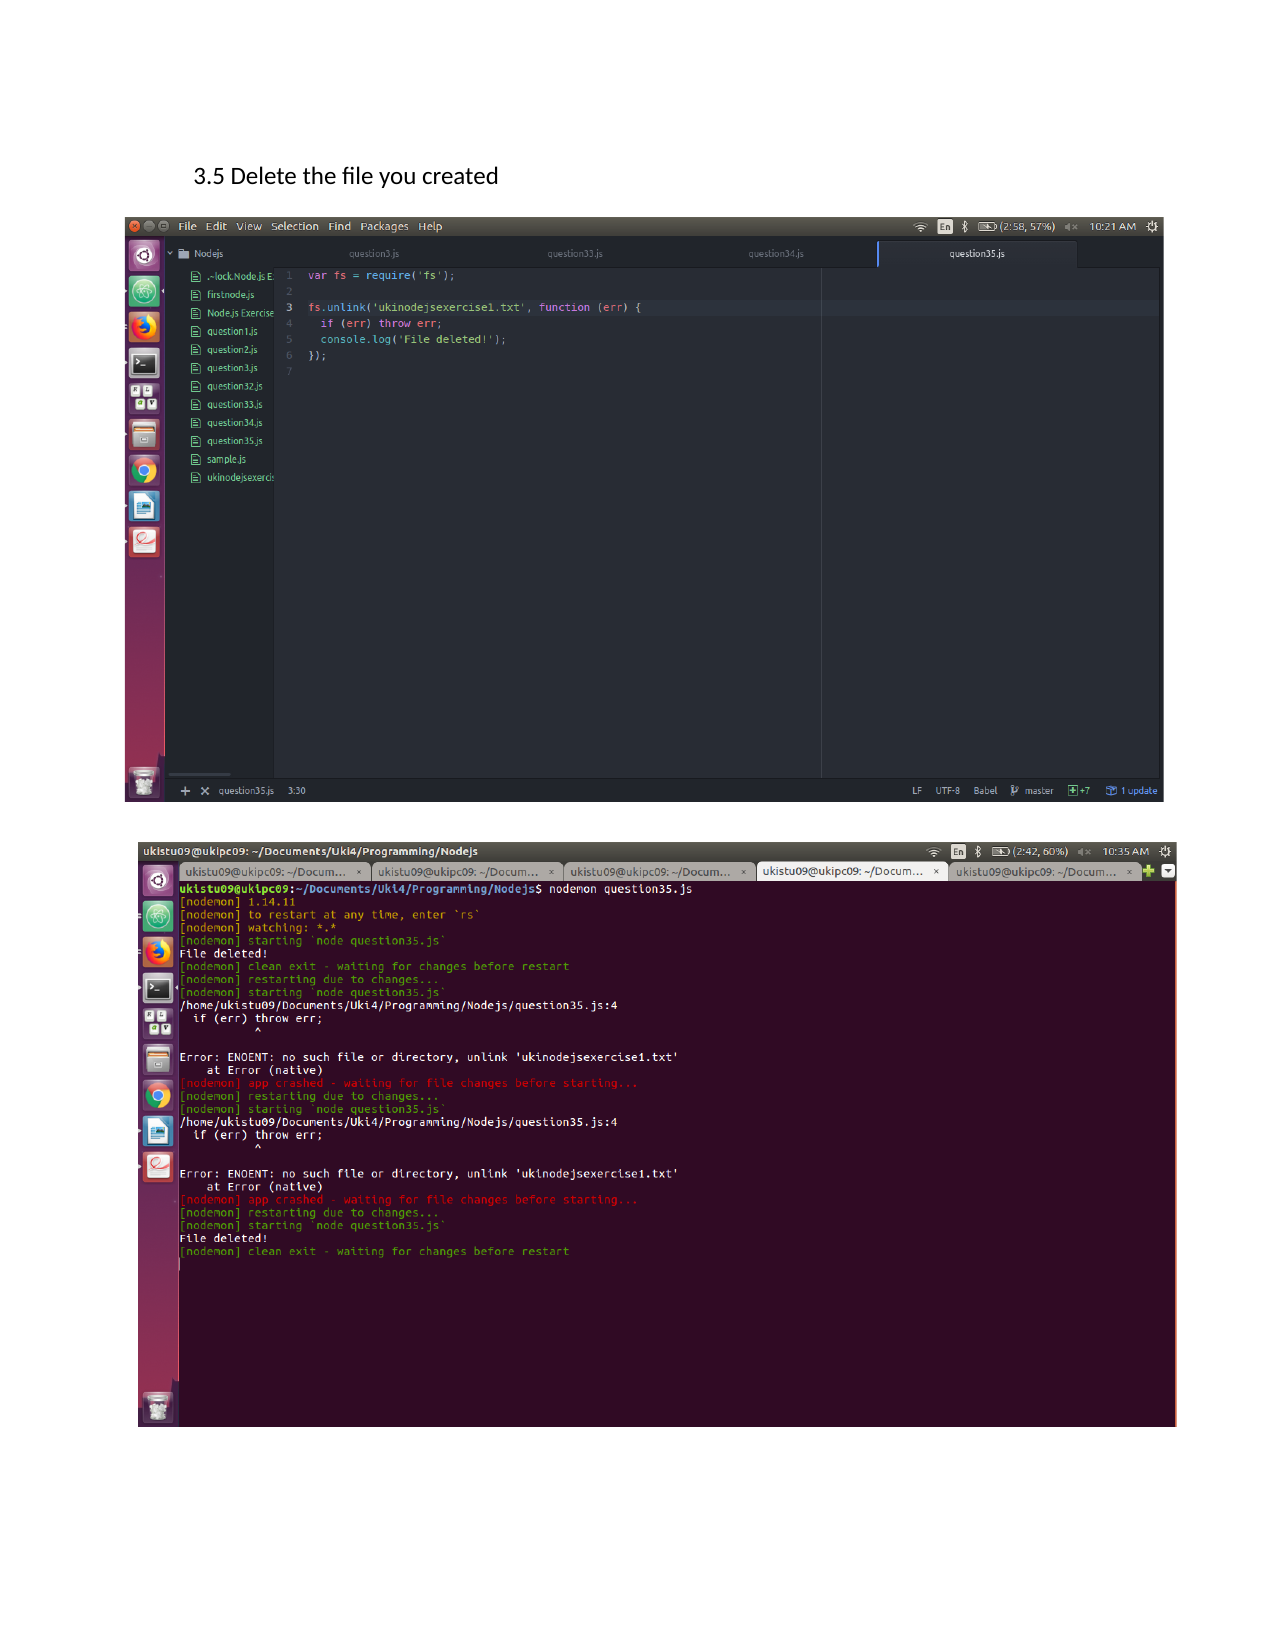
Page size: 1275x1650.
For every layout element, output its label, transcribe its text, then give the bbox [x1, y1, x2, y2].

picture [124, 217, 1164, 802]
text 3.5 Delete the file you created [193, 160, 1157, 191]
picture [138, 842, 1177, 1427]
